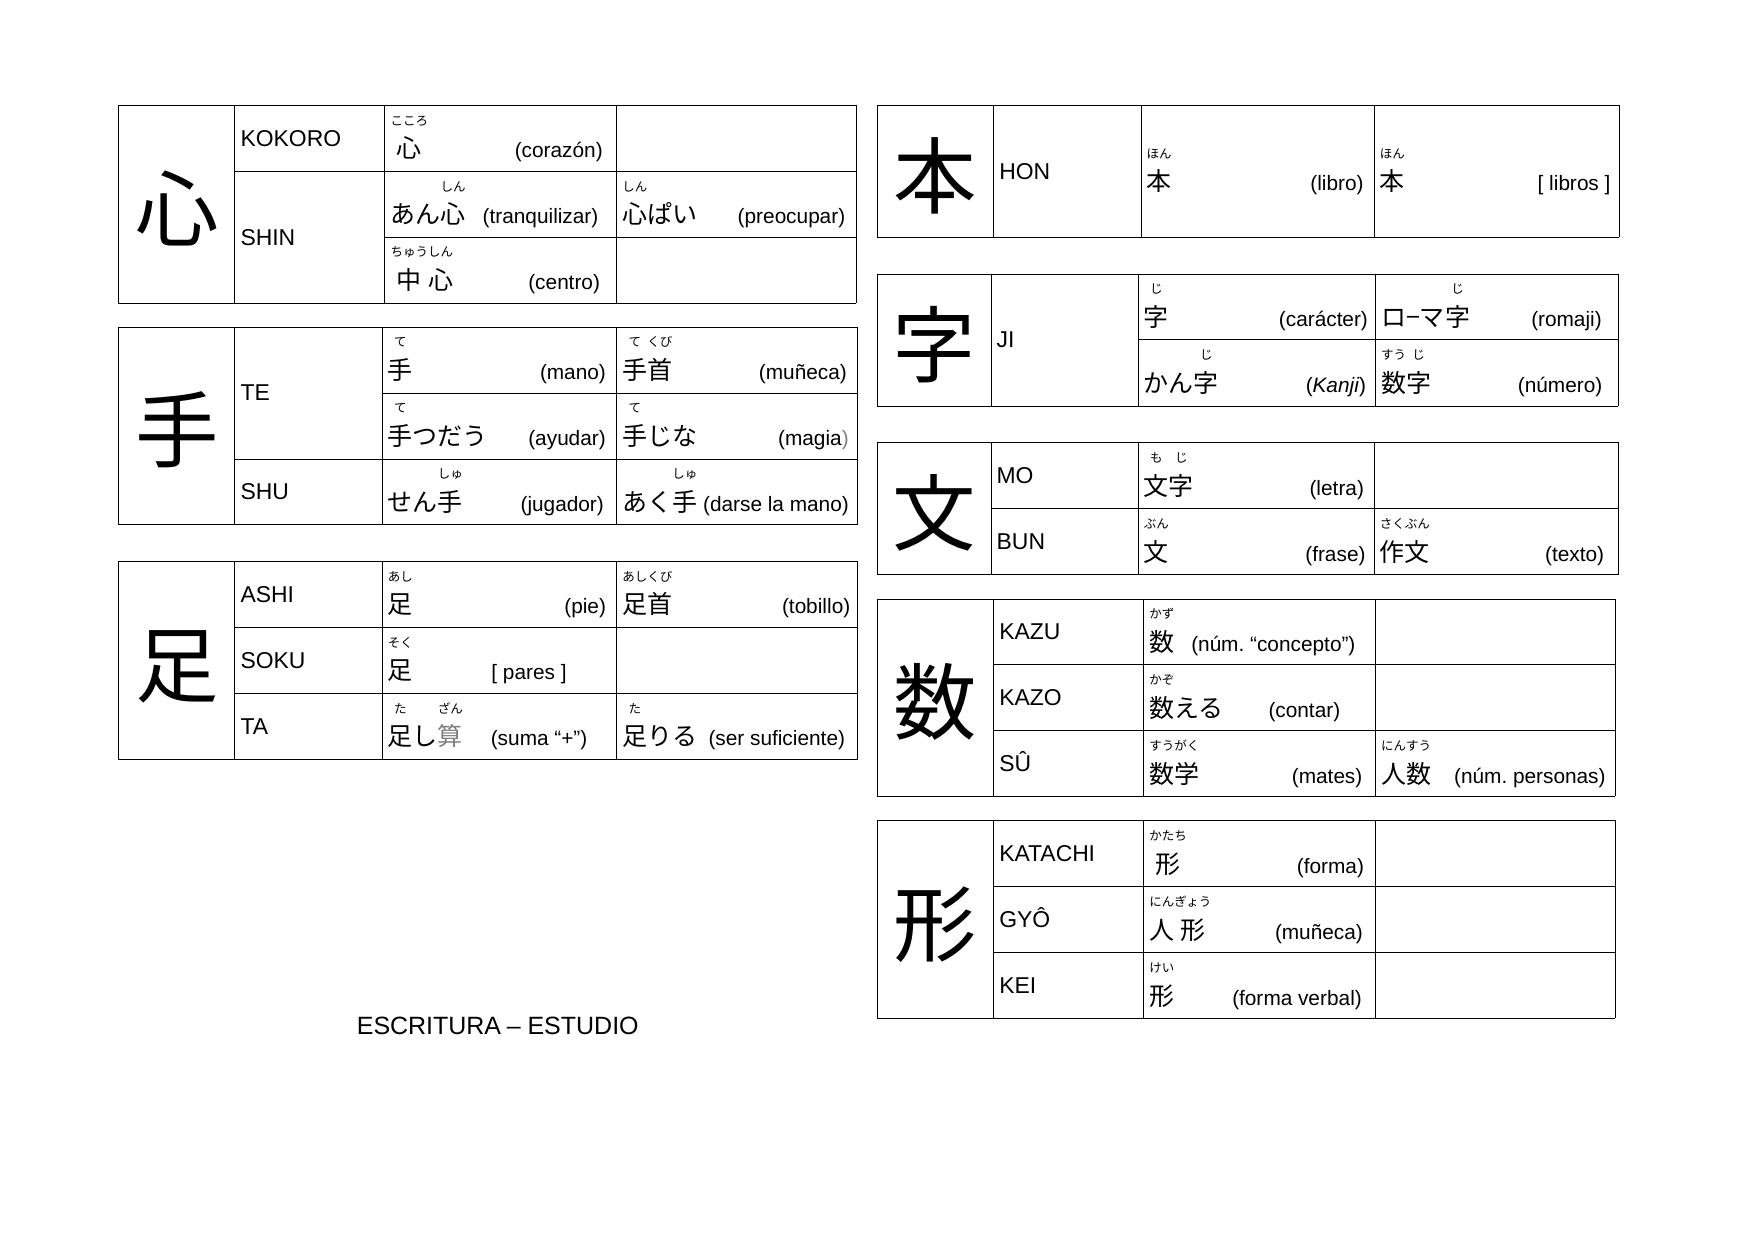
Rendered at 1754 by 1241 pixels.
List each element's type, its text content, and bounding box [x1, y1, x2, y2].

table_cell あん心しん (tranquilizar) [385, 172, 616, 237]
table_cell SOKU [235, 628, 382, 693]
table_header 足あし首くび (tobillo) [617, 562, 857, 627]
table_cell 人にん数すう (núm. personas) [1376, 731, 1615, 796]
table_header 手て (mano) [383, 328, 616, 392]
table_header 足 [119, 562, 234, 759]
text ESCRITURA – ESTUDIO [118, 1011, 877, 1040]
table_header HON [994, 106, 1141, 237]
table_header ASHI [235, 562, 382, 627]
table_cell 人にん形ぎょう (muñeca) [1144, 887, 1375, 952]
table_cell 中ちゅう心しん (centro) [385, 238, 616, 302]
table_header 字 [878, 275, 991, 406]
table_cell 作さく文ぶん (texto) [1375, 509, 1618, 574]
table_cell KEI [994, 953, 1143, 1018]
table_header MO [992, 443, 1138, 508]
table_cell 数かぞえる (contar) [1144, 665, 1375, 730]
table_header KOKORO [235, 106, 384, 171]
table_cell [617, 628, 857, 693]
table_cell SHIN [235, 172, 384, 302]
table_header TE [235, 328, 382, 458]
table_cell 数すう字じ (número) [1376, 340, 1618, 406]
table_header [1376, 821, 1615, 886]
table_header 数かず (núm. “concepto”) [1144, 600, 1375, 664]
table_cell 足たし算ざん (suma “+”) [383, 694, 616, 759]
table_cell かん字じ (Kanji) [1139, 340, 1375, 406]
table_header 手て首くび (muñeca) [617, 328, 857, 392]
table_header 心 [119, 106, 234, 302]
table_cell 数すう学がく (mates) [1144, 731, 1375, 796]
table_cell 手てじな (magia) [617, 394, 857, 458]
table_cell BUN [992, 509, 1138, 574]
table_header 数 [878, 600, 993, 796]
table_header 本ほん (libro) [1142, 106, 1374, 237]
table_cell あく手しゅ (darse la mano) [617, 460, 857, 524]
table_cell GYÔ [994, 887, 1143, 952]
table_header 本ほん [ libros ] [1375, 106, 1619, 237]
table_header 形かたち (forma) [1144, 821, 1375, 886]
table_cell [1376, 887, 1615, 952]
table_header 文 [878, 443, 991, 574]
table_header 形 [878, 821, 993, 1018]
table_cell 足たりる (ser suficiente) [617, 694, 857, 759]
table_header 手 [119, 328, 234, 524]
table_header 字じ (carácter) [1139, 275, 1375, 339]
table_header ロ−マ字じ (romaji) [1376, 275, 1618, 339]
table_cell SHU [235, 460, 382, 524]
table_header KATACHI [994, 821, 1143, 886]
table_cell 形けい (forma verbal) [1144, 953, 1375, 1018]
table_cell SÛ [994, 731, 1143, 796]
table_cell [1376, 953, 1615, 1018]
table_cell 手てつだう (ayudar) [383, 394, 616, 458]
table_header [1375, 443, 1618, 508]
table_header 心こころ (corazón) [385, 106, 616, 171]
table_header 足あし (pie) [383, 562, 616, 627]
table_cell 文ぶん (frase) [1139, 509, 1374, 574]
table_cell [617, 238, 856, 302]
table_cell KAZO [994, 665, 1143, 730]
table_header KAZU [994, 600, 1143, 664]
table_header 文も字じ (letra) [1139, 443, 1374, 508]
table_header [1376, 600, 1615, 664]
table_header [617, 106, 856, 171]
table_cell 足そく [ pares ] [383, 628, 616, 693]
table_header 本 [878, 106, 993, 237]
table_cell せん手しゅ (jugador) [383, 460, 616, 524]
table_cell 心しんぱい (preocupar) [617, 172, 856, 237]
table_cell TA [235, 694, 382, 759]
table_header JI [992, 275, 1138, 406]
table_cell [1376, 665, 1615, 730]
